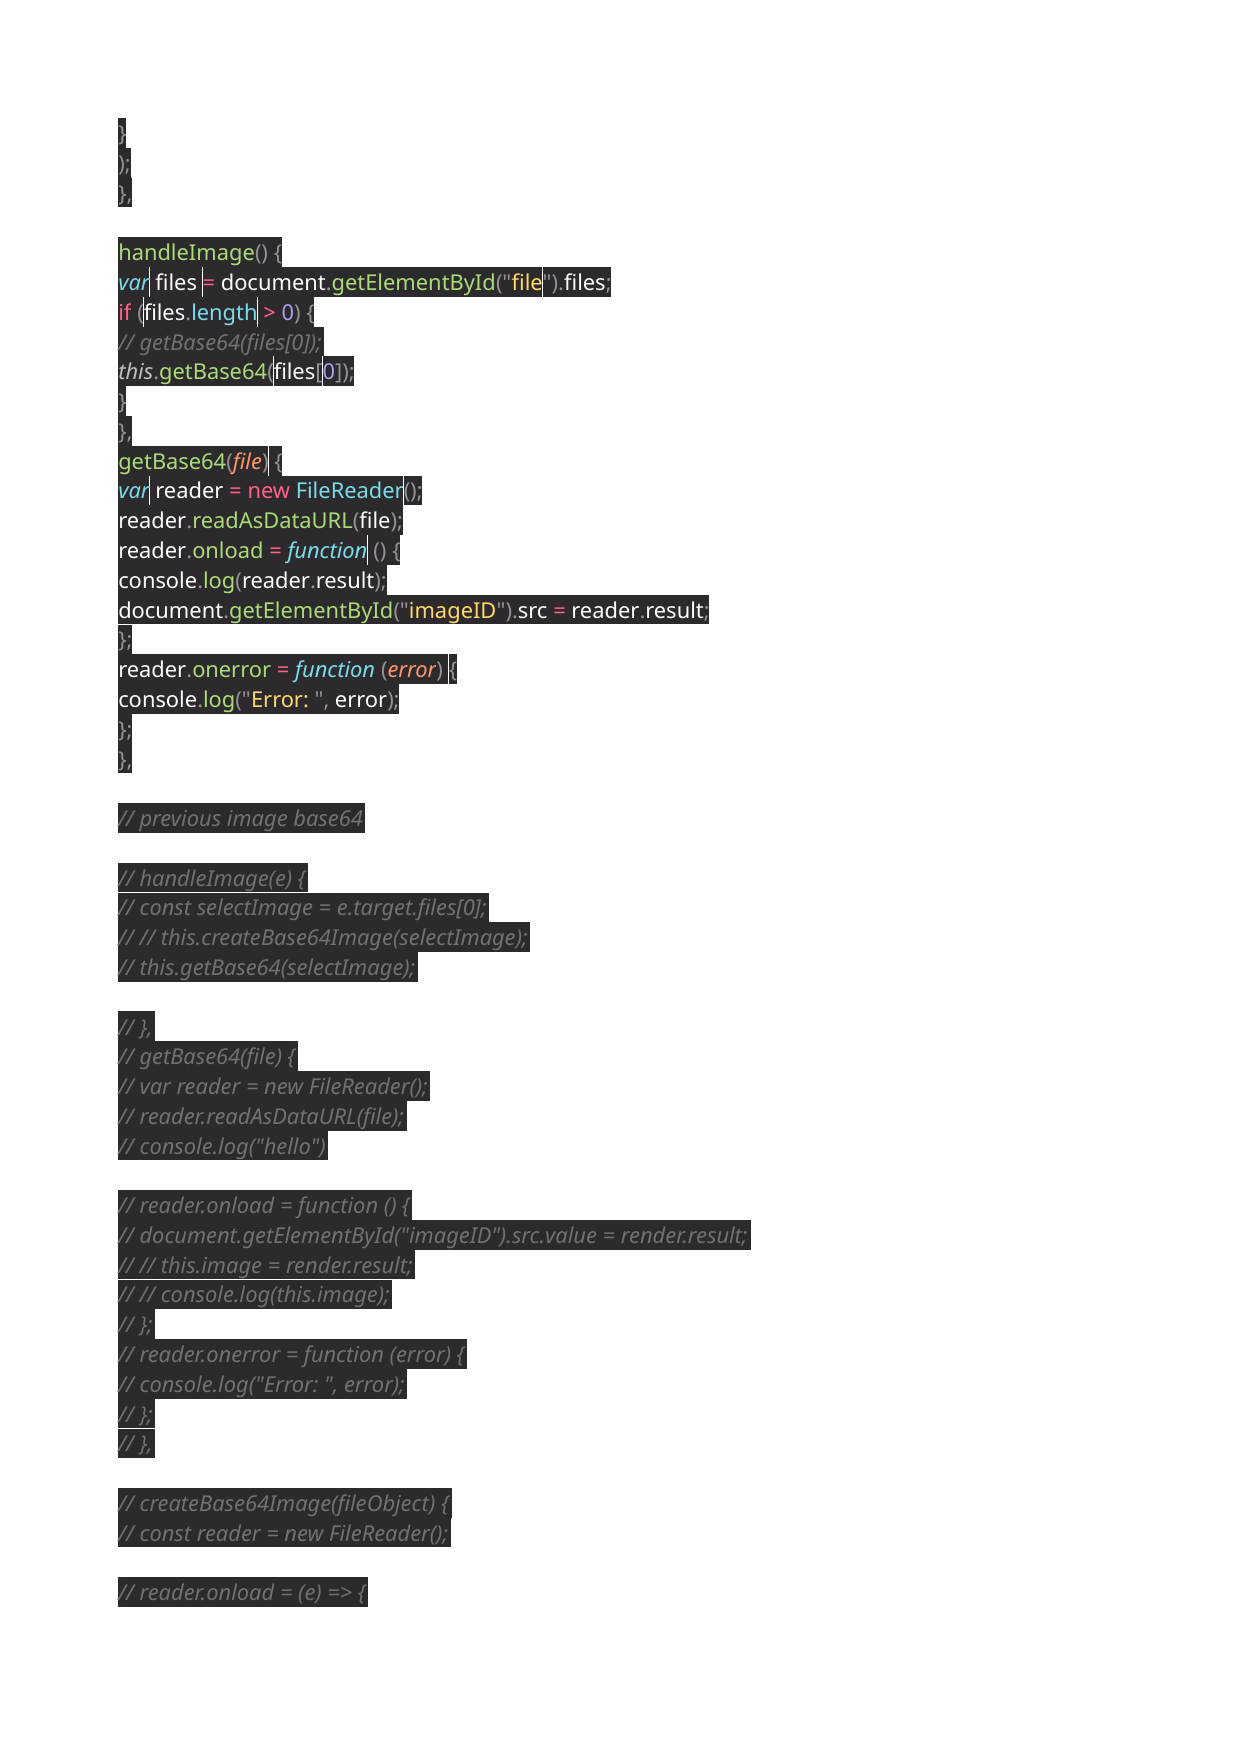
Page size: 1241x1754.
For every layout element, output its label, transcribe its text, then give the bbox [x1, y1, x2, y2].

text // document.getElementById("imageID").src.value = render.result; [118, 1220, 1122, 1250]
text // this.getBase64(selectImage); [118, 952, 1122, 982]
text }, [118, 416, 1122, 446]
text document.getElementById("imageID").src = reader.result; [118, 595, 1122, 624]
text // // this.image = render.result; [118, 1250, 1122, 1279]
text }, [118, 178, 1122, 207]
text // }; [118, 1399, 1122, 1428]
text handleImage() { [118, 237, 1122, 267]
text // }, [118, 1011, 1122, 1041]
text var reader = new FileReader(); [118, 476, 1122, 505]
text if (files.length > 0) { [118, 297, 1122, 327]
text // reader.onload = function () { [118, 1190, 1122, 1220]
text var files = document.getElementById("file").files; [118, 267, 1122, 297]
text // handleImage(e) { [118, 863, 1122, 892]
text reader.onload = function () { [118, 535, 1122, 565]
text getBase64(file) { [118, 446, 1122, 476]
text // createBase64Image(fileObject) { [118, 1488, 1122, 1518]
text // const reader = new FileReader(); [118, 1518, 1122, 1547]
text // }; [118, 1309, 1122, 1339]
text // const selectImage = e.target.files[0]; [118, 892, 1122, 922]
text }; [118, 714, 1122, 744]
text }, [118, 744, 1122, 773]
text } [118, 118, 1122, 148]
text // console.log("hello") [118, 1131, 1122, 1160]
text reader.readAsDataURL(file); [118, 505, 1122, 535]
text }; [118, 624, 1122, 654]
text ); [118, 148, 1122, 178]
text this.getBase64(files[0]); [118, 356, 1122, 386]
text } [118, 386, 1122, 416]
text // }, [118, 1428, 1122, 1458]
text // // this.createBase64Image(selectImage); [118, 922, 1122, 952]
text // reader.readAsDataURL(file); [118, 1101, 1122, 1131]
text console.log(reader.result); [118, 565, 1122, 595]
text // previous image base64 [118, 803, 1122, 833]
text // reader.onload = (e) => { [118, 1577, 1122, 1607]
text // getBase64(files[0]); [118, 327, 1122, 356]
text // getBase64(file) { [118, 1041, 1122, 1071]
text // console.log("Error: ", error); [118, 1369, 1122, 1399]
text // var reader = new FileReader(); [118, 1071, 1122, 1101]
text // reader.onerror = function (error) { [118, 1339, 1122, 1369]
text reader.onerror = function (error) { [118, 654, 1122, 684]
text console.log("Error: ", error); [118, 684, 1122, 714]
text // // console.log(this.image); [118, 1279, 1122, 1309]
